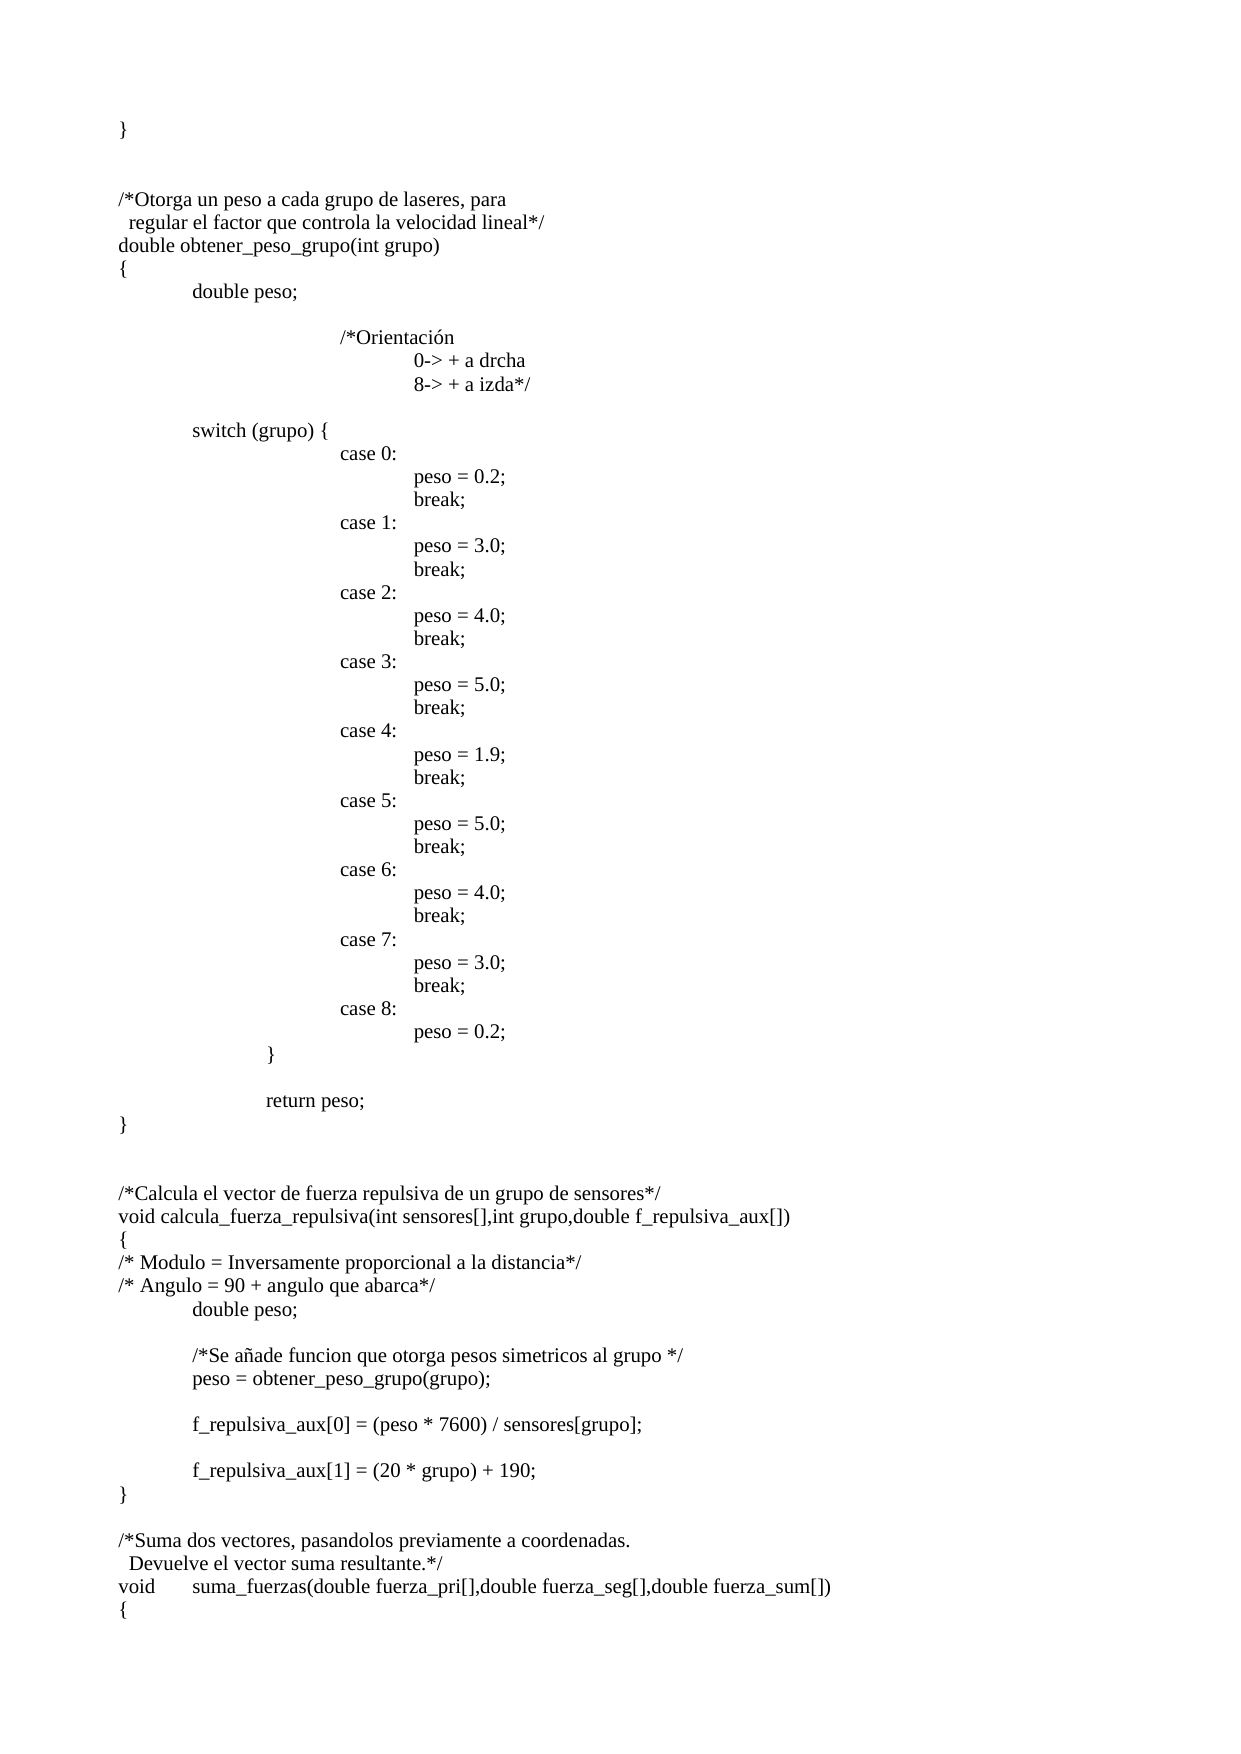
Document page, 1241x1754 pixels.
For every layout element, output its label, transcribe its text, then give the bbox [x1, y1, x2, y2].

text } [118, 1043, 1122, 1066]
text break; [118, 974, 1122, 997]
text case 7: [118, 927, 1122, 951]
text } [118, 1482, 1122, 1506]
text /*Orientación [118, 326, 1122, 349]
text break; [118, 488, 1122, 511]
text /*Otorga un peso a cada grupo de laseres, para [118, 187, 1122, 211]
text break; [118, 904, 1122, 927]
text break; [118, 557, 1122, 581]
text case 6: [118, 858, 1122, 881]
text case 1: [118, 511, 1122, 534]
text f_repulsiva_aux[1] = (20 * grupo) + 190; [118, 1459, 1122, 1482]
text case 5: [118, 789, 1122, 812]
text break; [118, 766, 1122, 789]
text { [118, 1228, 1122, 1251]
text case 3: [118, 650, 1122, 673]
text } [118, 1112, 1122, 1136]
text case 8: [118, 997, 1122, 1020]
text /* Angulo = 90 + angulo que abarca*/ [118, 1274, 1122, 1297]
text /*Calcula el vector de fuerza repulsiva de un grupo de sensores*/ [118, 1182, 1122, 1205]
text regular el factor que controla la velocidad lineal*/ [118, 211, 1122, 234]
text peso = 0.2; [118, 1020, 1122, 1043]
text double peso; [118, 1297, 1122, 1321]
text /* Modulo = Inversamente proporcional a la distancia*/ [118, 1251, 1122, 1274]
text f_repulsiva_aux[0] = (peso * 7600) / sensores[grupo]; [118, 1413, 1122, 1436]
text break; [118, 835, 1122, 858]
text /*Suma dos vectores, pasandolos previamente a coordenadas. [118, 1529, 1122, 1552]
text case 0: [118, 442, 1122, 465]
text double obtener_peso_grupo(int grupo) [118, 234, 1122, 257]
text { [118, 257, 1122, 280]
text peso = 0.2; [118, 465, 1122, 488]
text case 4: [118, 719, 1122, 742]
text break; [118, 627, 1122, 650]
text 0-> + a drcha [118, 349, 1122, 372]
text switch (grupo) { [118, 419, 1122, 442]
text void suma_fuerzas(double fuerza_pri[],double fuerza_seg[],double fuerza_sum[]) [118, 1575, 1122, 1598]
text break; [118, 696, 1122, 719]
text peso = 4.0; [118, 604, 1122, 627]
text return peso; [118, 1089, 1122, 1112]
text } [118, 118, 1122, 141]
text 8-> + a izda*/ [118, 372, 1122, 396]
text void calcula_fuerza_repulsiva(int sensores[],int grupo,double f_repulsiva_aux[]) [118, 1205, 1122, 1228]
text peso = 5.0; [118, 673, 1122, 696]
text peso = 1.9; [118, 742, 1122, 766]
text case 2: [118, 581, 1122, 604]
text peso = 3.0; [118, 951, 1122, 974]
text double peso; [118, 280, 1122, 303]
text peso = 5.0; [118, 812, 1122, 835]
text peso = 3.0; [118, 534, 1122, 557]
text { [118, 1598, 1122, 1621]
text peso = obtener_peso_grupo(grupo); [118, 1367, 1122, 1390]
text peso = 4.0; [118, 881, 1122, 904]
text Devuelve el vector suma resultante.*/ [118, 1552, 1122, 1575]
text /*Se añade funcion que otorga pesos simetricos al grupo */ [118, 1344, 1122, 1367]
